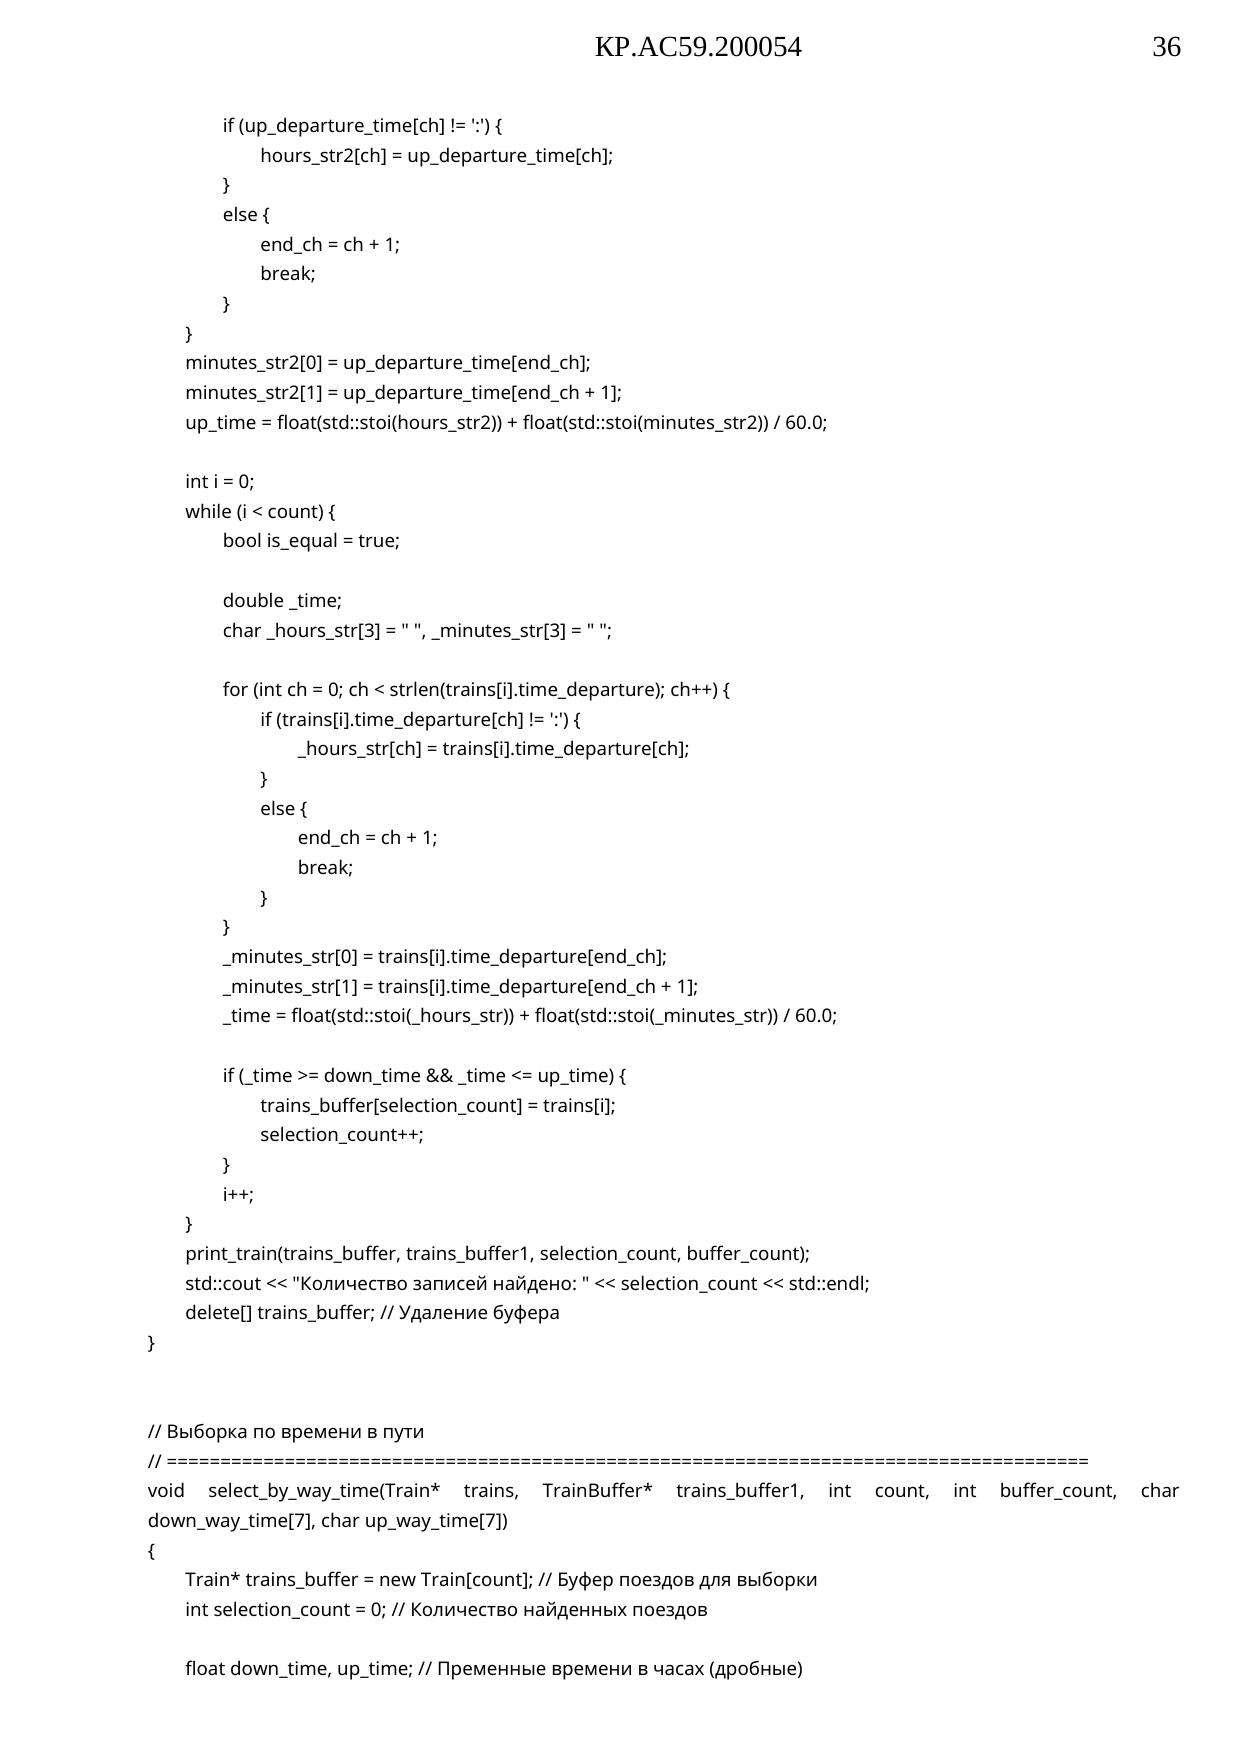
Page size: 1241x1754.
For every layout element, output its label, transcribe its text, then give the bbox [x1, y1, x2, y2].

list } [223, 1147, 1181, 1177]
list if (trains[i].time_departure[ch] != ':') { [260, 702, 1181, 731]
list delete[] trains_buffer; // Удаление буфера [185, 1296, 1181, 1325]
list up_time = float(std::stoi(hours_str2)) + float(std::stoi(minutes_str2)) / 60.0; [185, 405, 1181, 434]
list } [223, 167, 1181, 197]
list } [223, 286, 1181, 316]
list Train* trains_buffer = new Train[count]; // Буфер поездов для выборки [185, 1562, 1181, 1592]
list if (_time >= down_time && _time <= up_time) { [223, 1058, 1181, 1088]
list else { [260, 791, 1181, 821]
list for (int ch = 0; ch < strlen(trains[i].time_departure); ch++) { [223, 672, 1181, 702]
list _time = float(std::stoi(_hours_str)) + float(std::stoi(_minutes_str)) / 60.0; [223, 999, 1181, 1028]
text } [148, 1325, 1181, 1355]
list int selection_count = 0; // Количество найденных поездов [185, 1592, 1181, 1622]
list bool is_equal = true; [223, 524, 1181, 553]
list double _time; [223, 583, 1181, 613]
list hours_str2[ch] = up_departure_time[ch]; [260, 138, 1181, 167]
list _minutes_str[0] = trains[i].time_departure[end_ch]; [223, 939, 1181, 969]
list minutes_str2[0] = up_departure_time[end_ch]; [185, 346, 1181, 375]
list end_ch = ch + 1; [260, 227, 1181, 256]
list break; [260, 256, 1181, 286]
list int i = 0; [185, 464, 1181, 494]
list minutes_str2[1] = up_departure_time[end_ch + 1]; [185, 375, 1181, 405]
text void select_by_way_time(Train* trains, TrainBuffer* trains_buffer1, int count, int buffer_count, char down_way_time[7], char up_way_time[7]) [148, 1473, 1181, 1533]
list _minutes_str[1] = trains[i].time_departure[end_ch + 1]; [223, 969, 1181, 999]
text { [148, 1533, 1181, 1562]
list std::cout << "Количество записей найдено: " << selection_count << std::endl; [185, 1266, 1181, 1296]
list } [260, 880, 1181, 909]
list i++; [223, 1177, 1181, 1206]
list selection_count++; [260, 1117, 1181, 1147]
list _hours_str[ch] = trains[i].time_departure[ch]; [298, 731, 1181, 761]
text // Выборка по времени в пути [148, 1414, 1181, 1444]
list trains_buffer[selection_count] = trains[i]; [260, 1088, 1181, 1117]
list else { [223, 197, 1181, 227]
list break; [298, 850, 1181, 880]
list print_train(trains_buffer, trains_buffer1, selection_count, buffer_count); [185, 1236, 1181, 1266]
list end_ch = ch + 1; [298, 821, 1181, 850]
list } [260, 761, 1181, 791]
list float down_time, up_time; // Пременные времени в часах (дробные) [185, 1652, 1181, 1681]
list while (i < count) { [185, 494, 1181, 524]
list } [223, 909, 1181, 939]
list } [185, 1206, 1181, 1236]
list } [185, 316, 1181, 346]
text // ====================================================================================== [148, 1444, 1181, 1473]
list char _hours_str[3] = " ", _minutes_str[3] = " "; [223, 613, 1181, 642]
list if (up_departure_time[ch] != ':') { [223, 108, 1181, 138]
